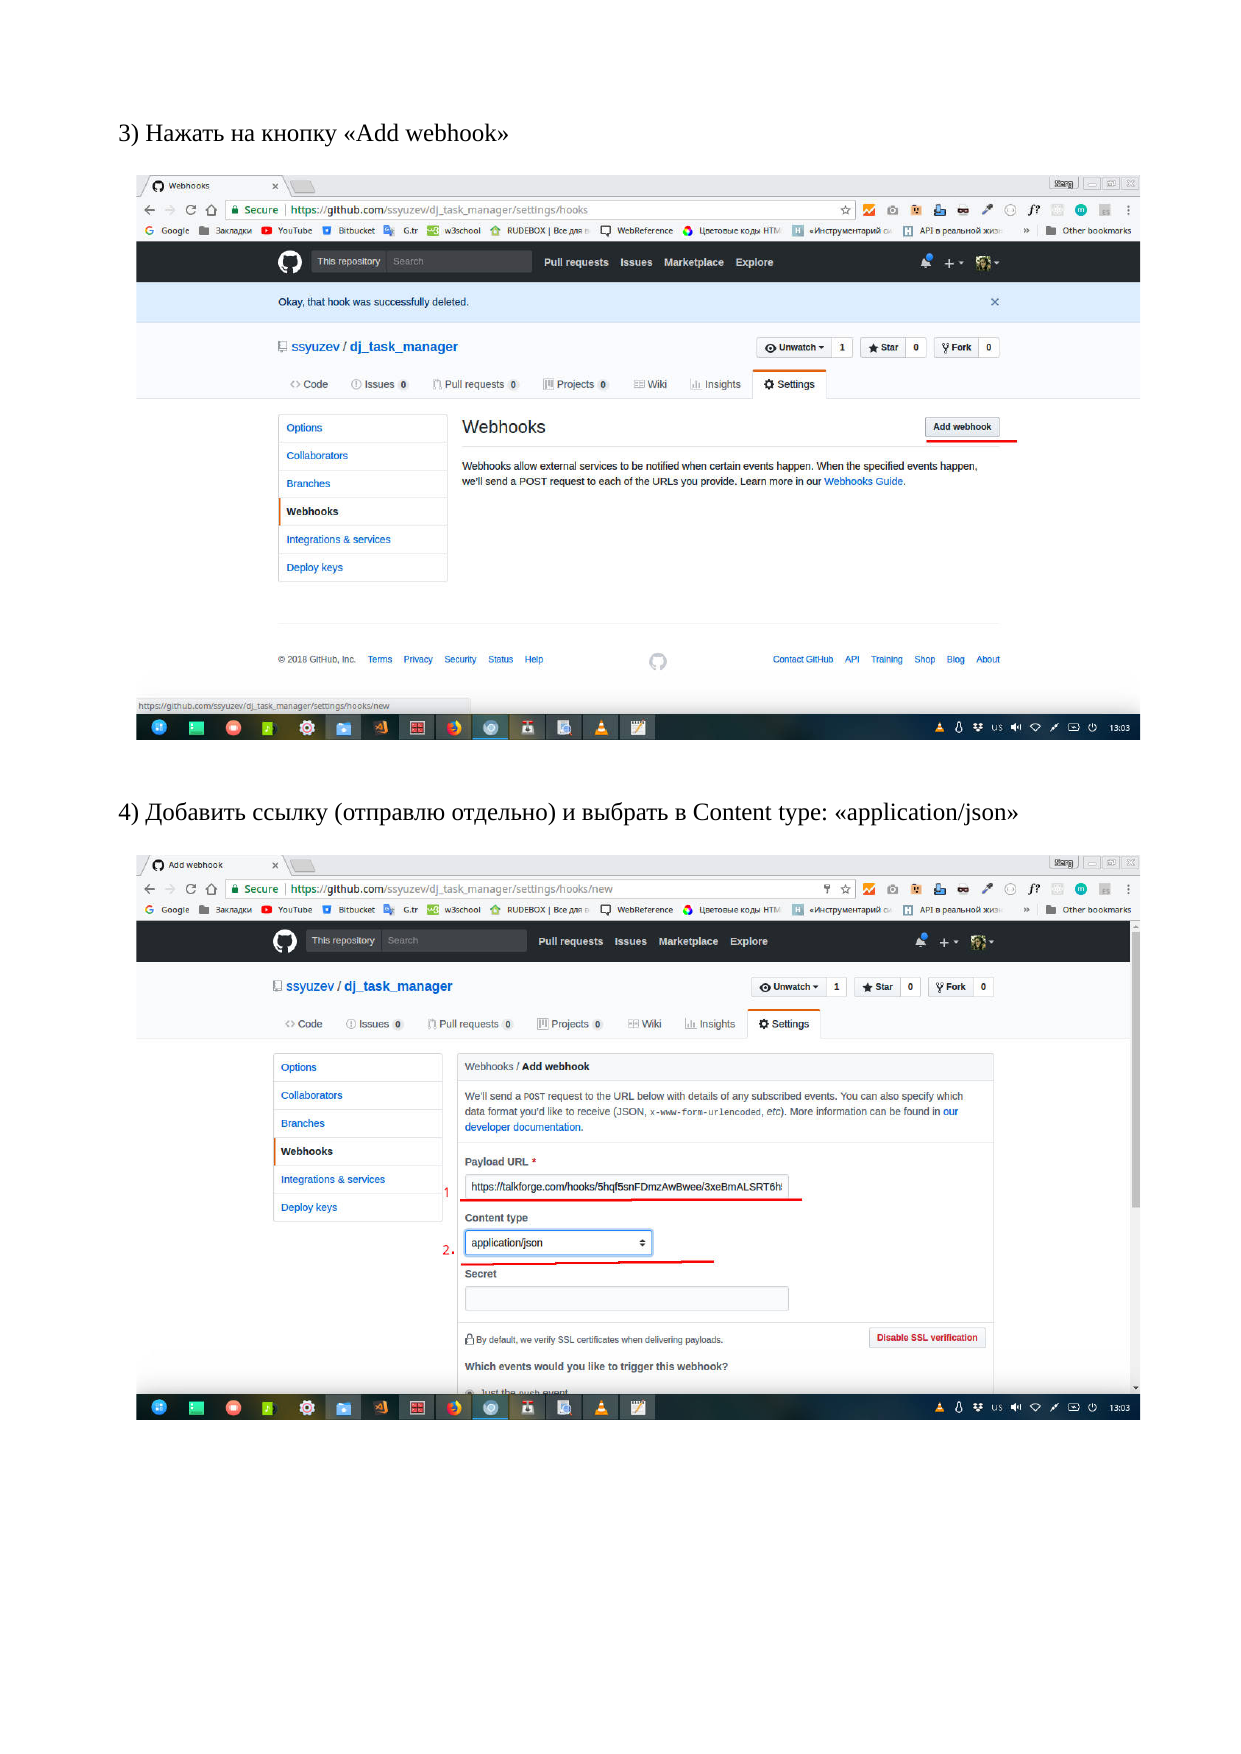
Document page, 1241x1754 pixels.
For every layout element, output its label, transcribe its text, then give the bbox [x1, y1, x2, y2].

picture [136, 855, 1141, 1420]
picture [136, 175, 1141, 740]
text 3) Нажать на кнопку «Add webhook» [118, 118, 1158, 147]
text 4) Добавить ссылку (отправлю отдельно) и выбрать в Content type: «application/json» [118, 797, 1158, 826]
